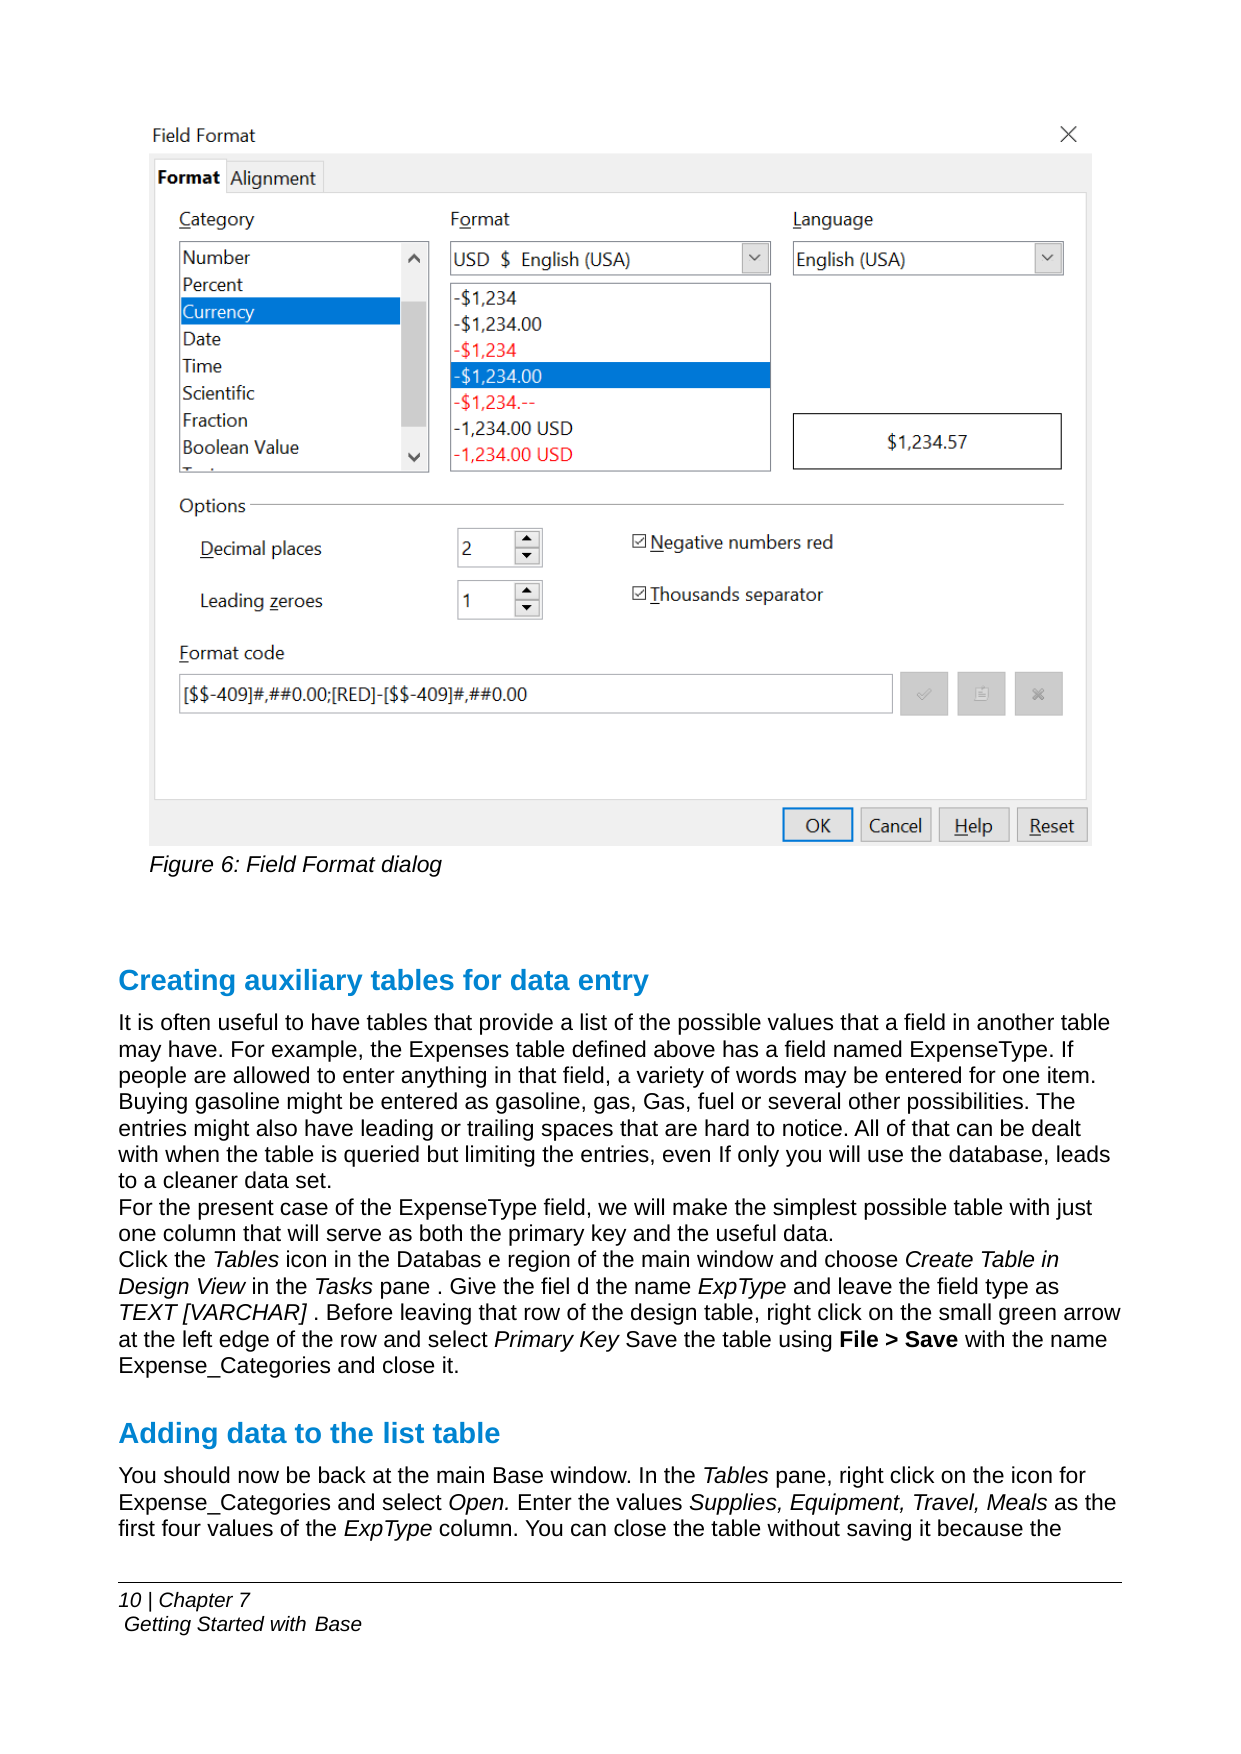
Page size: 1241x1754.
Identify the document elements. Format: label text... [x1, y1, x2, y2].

subtitle Adding data to the list table [118, 1416, 1122, 1450]
text It is often useful to have tables that provide a list of the possible values that a field in another table may have. For example, the Expenses table defined above has a field named ExpenseType. If people are allowed to enter anything in that field, a variety of words may be entered for one item. Buying gasoline might be entered as gasoline, gas, Gas, fuel or several other possibilities. The entries might also have leading or trailing spaces that are hard to notice. All of that can be dealt with when the table is queried but limiting the entries, even If only you will use the database, leads to a cleaner data set. [118, 1009, 1122, 1194]
picture [149, 118, 1092, 846]
text Click the Tables icon in the Databas e region of the main window and choose Create Table in Design View in the Tasks pane . Give the fiel d the name ExpType and leave the field type as TEXT [VARCHAR] . Before leaving that row of the design table, right click on the small green arrow at the left edge of the row and select Primary Key Save the table using File > Save with the name Expense_Categories and close it. [118, 1246, 1122, 1378]
text Figure 6: Field Format dialog [149, 851, 1091, 878]
text You should now be back at the main Base window. In the Tables pane, right click on the icon for Expense_Categories and select Open. Enter the values Supplies, Equipment, Travel, Meals as the first four values of the ExpType column. You can close the table without saving it because the [118, 1462, 1122, 1541]
text For the present case of the ExpenseType field, we will make the simplest possible table with just one column that will serve as both the primary key and the useful data. [118, 1194, 1122, 1246]
subtitle Creating auxiliary tables for data entry [118, 963, 1122, 997]
